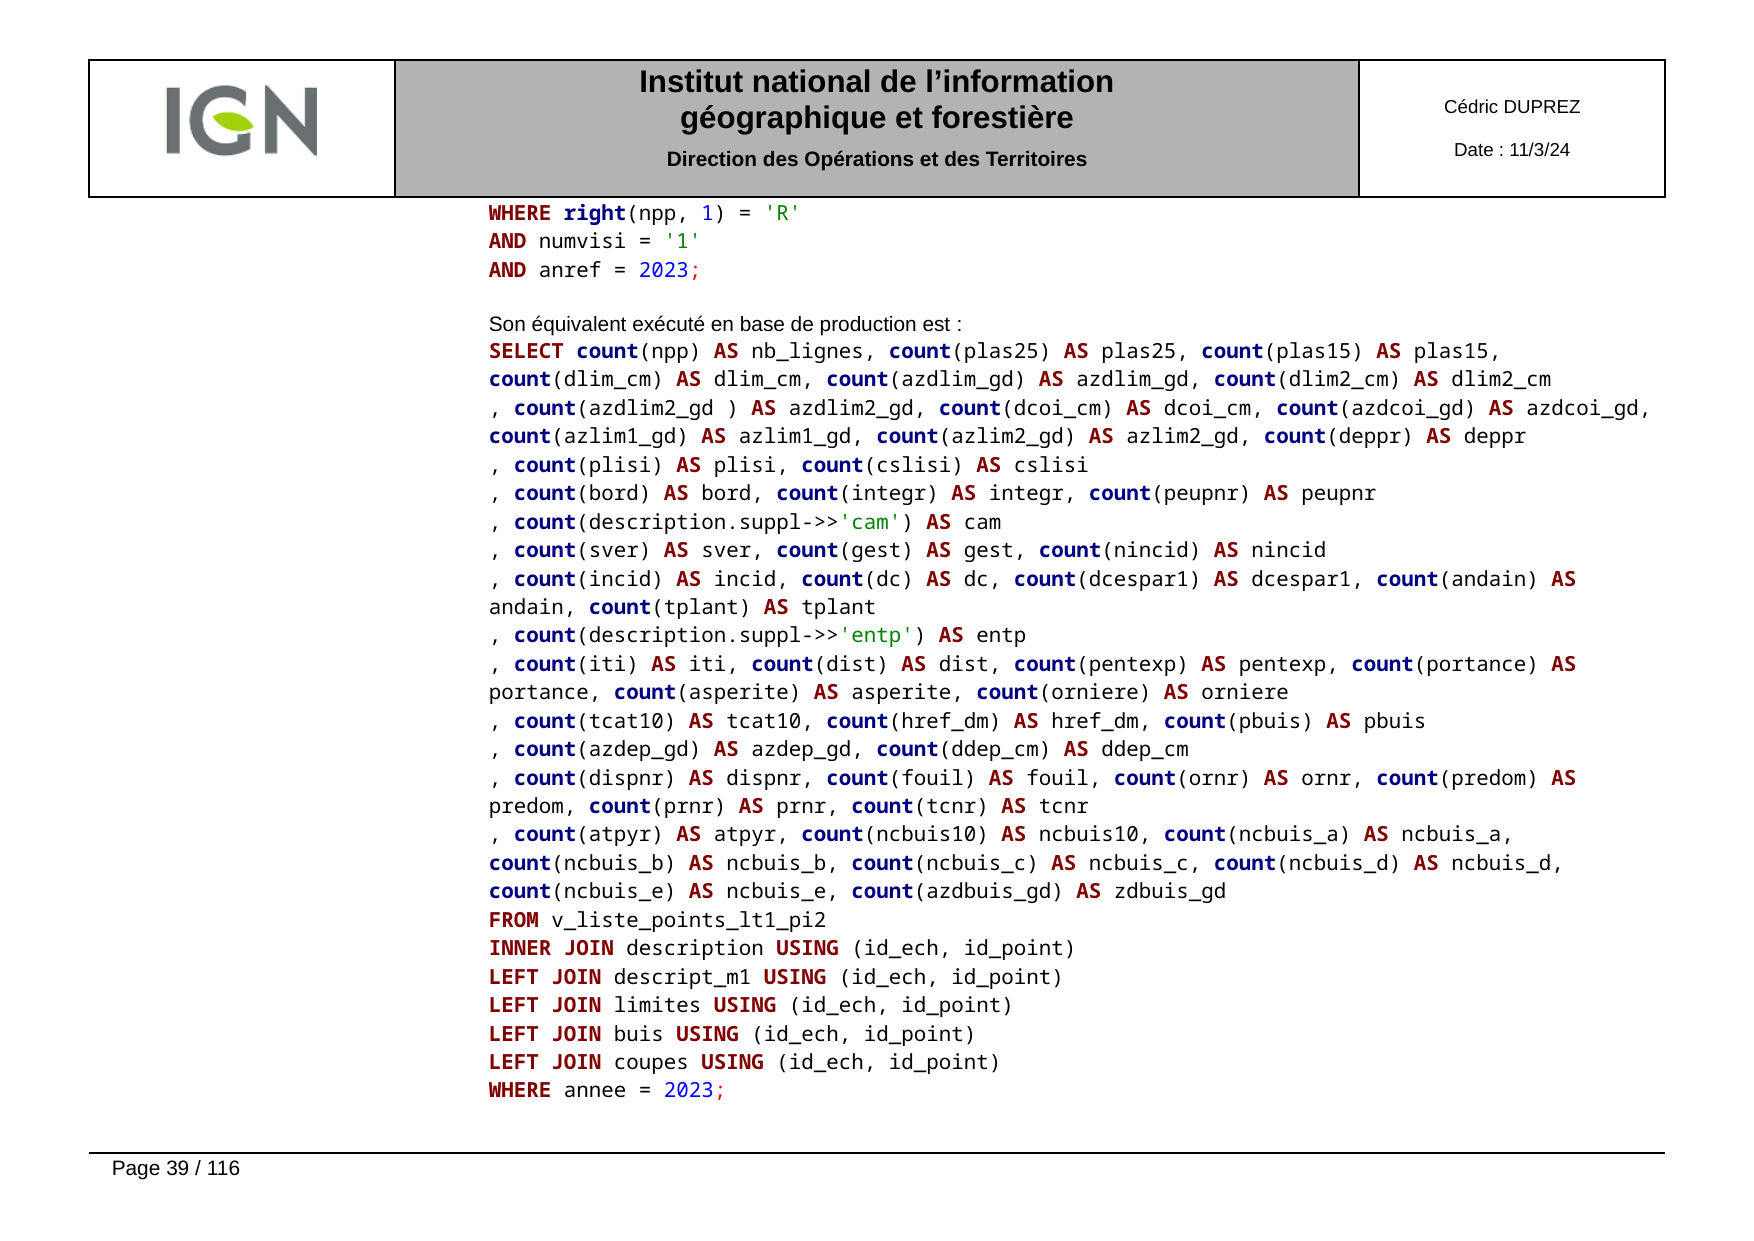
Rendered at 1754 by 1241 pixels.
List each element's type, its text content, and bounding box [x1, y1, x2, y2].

table_cell [89, 198, 483, 1137]
picture [141, 62, 343, 180]
table_cell WHERE right(npp, 1) = 'R' AND numvisi = '1' AND anref = 2023; Son équivalent exécuté en base de production est : SELECT count(npp) AS nb_lignes, count(plas25) AS plas25, count(plas15) AS plas15, count(dlim_cm) AS dlim_cm, count(azdlim_gd) AS azdlim_gd, count(dlim2_cm) AS dlim2_cm , count(azdlim2_gd ) AS azdlim2_gd, count(dcoi_cm) AS dcoi_cm, count(azdcoi_gd) AS azdcoi_gd, count(azlim1_gd) AS azlim1_gd, count(azlim2_gd) AS azlim2_gd, count(deppr) AS deppr , count(plisi) AS plisi, count(cslisi) AS cslisi , count(bord) AS bord, count(integr) AS integr, count(peupnr) AS peupnr , count(description.suppl->>'cam') AS cam , count(sver) AS sver, count(gest) AS gest, count(nincid) AS nincid , count(incid) AS incid, count(dc) AS dc, count(dcespar1) AS dcespar1, count(andain) AS andain, count(tplant) AS tplant , count(description.suppl->>'entp') AS entp , count(iti) AS iti, count(dist) AS dist, count(pentexp) AS pentexp, count(portance) AS portance, count(asperite) AS asperite, count(orniere) AS orniere , count(tcat10) AS tcat10, count(href_dm) AS href_dm, count(pbuis) AS pbuis , count(azdep_gd) AS azdep_gd, count(ddep_cm) AS ddep_cm , count(dispnr) AS dispnr, count(fouil) AS fouil, count(ornr) AS ornr, count(predom) AS predom, count(prnr) AS prnr, count(tcnr) AS tcnr , count(atpyr) AS atpyr, count(ncbuis10) AS ncbuis10, count(ncbuis_a) AS ncbuis_a, count(ncbuis_b) AS ncbuis_b, count(ncbuis_c) AS ncbuis_c, count(ncbuis_d) AS ncbuis_d, count(ncbuis_e) AS ncbuis_e, count(azdbuis_gd) AS zdbuis_gd FROM v_liste_points_lt1_pi2 INNER JOIN description USING (id_ech, id_point) LEFT JOIN descript_m1 USING (id_ech, id_point) LEFT JOIN limites USING (id_ech, id_point) LEFT JOIN buis USING (id_ech, id_point) LEFT JOIN coupes USING (id_ech, id_point) WHERE annee = 2023; [483, 198, 1665, 1137]
